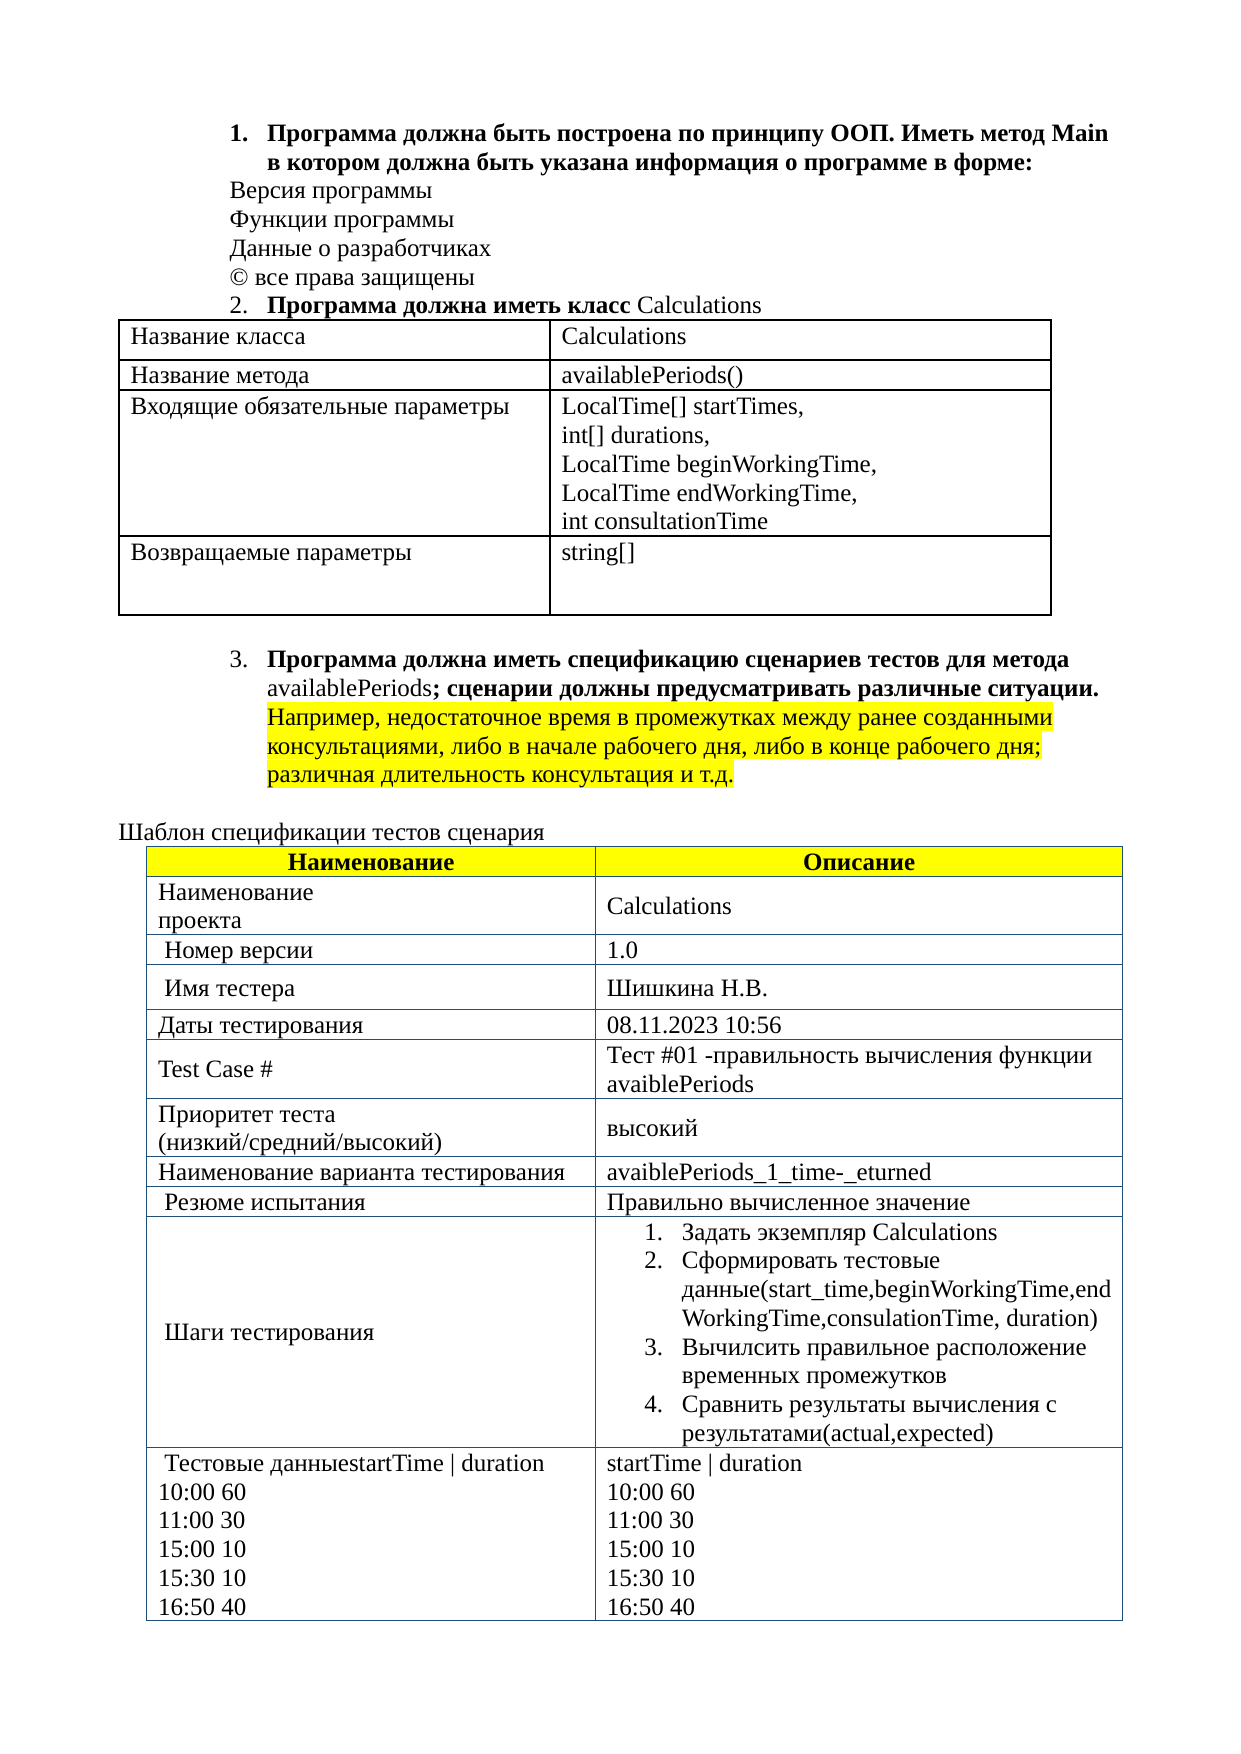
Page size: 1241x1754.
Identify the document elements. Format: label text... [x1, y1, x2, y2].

table_cell availablePeriods() [551, 361, 1050, 389]
table_header Описание [596, 847, 1122, 876]
table_cell 1.0 [596, 935, 1122, 964]
table_cell Имя тестера [147, 965, 595, 1009]
text Версия программы [229, 176, 1122, 204]
table_cell LocalTime[] startTimes, int[] durations, LocalTime beginWorkingTime, LocalTime endWorkingTime, int consultationTime [551, 391, 1050, 535]
table_cell startTime | duration 10:00 60 11:00 30 15:00 10 15:30 10 16:50 40 [596, 1448, 1122, 1620]
table_cell высокий [596, 1099, 1122, 1156]
table_cell Calculations [596, 877, 1122, 934]
table_cell Правильно вычисленное значение [596, 1187, 1122, 1216]
table_header Наименование [147, 847, 595, 876]
table_cell Наименование проекта [147, 877, 595, 934]
table_cell string[] [551, 537, 1050, 614]
list Программа должна иметь спецификацию сценариев тестов для метода availablePeriods; сценарии должны предусматривать различные ситуации. Например, недостаточное время в промежутках между ранее созданными консультациями, либо в начале рабочего дня, либо в конце рабочего дня; различная длительность консультация и т.д. [229, 644, 1122, 788]
table_cell avaiblePeriods_1_time-_eturned [596, 1157, 1122, 1186]
text Шаблон спецификации тестов сценария [118, 817, 1122, 846]
table_cell Тестовые данныеstartTime | duration 10:00 60 11:00 30 15:00 10 15:30 10 16:50 40 [147, 1448, 595, 1620]
table_cell Даты тестирования [147, 1010, 595, 1039]
text Функции программы [229, 204, 1122, 233]
table_cell Наименование варианта тестирования [147, 1157, 595, 1186]
table_cell Резюме испытания [147, 1187, 595, 1216]
list Программа должна быть построена по принципу ООП. Иметь метод Main в котором должна быть указана информация о программе в форме: [229, 118, 1122, 176]
text Данные о разработчиках [229, 233, 1122, 262]
list Программа должна иметь класс Calculations [267, 291, 1122, 319]
table_cell Шаги тестирования [147, 1217, 595, 1447]
table_header Calculations [551, 321, 1050, 358]
table_cell Тест #01 -правильность вычисления функции avaiblePeriods [596, 1040, 1122, 1098]
table_cell Задать экземпляр Calculations Сформировать тестовые данные(start_time,beginWorkingTime,endWorkingTime,consulationTime, duration) Вычилсить правильное расположение временных промежутков Сравнить результаты вычисления с результатами(actual,expected) [596, 1217, 1122, 1447]
table_cell Номер версии [147, 935, 595, 964]
table_cell Входящие обязательные параметры [120, 391, 549, 535]
text ©️ все права защищены [229, 262, 1122, 291]
table_header Название класса [120, 321, 549, 358]
table_cell Шишкина Н.В. [596, 965, 1122, 1009]
table_cell Приоритет теста (низкий/средний/высокий) [147, 1099, 595, 1156]
table_cell Возвращаемые параметры [120, 537, 549, 614]
table_cell Test Case # [147, 1040, 595, 1098]
table_cell Название метода [120, 361, 549, 389]
table_cell 08.11.2023 10:56 [596, 1010, 1122, 1039]
